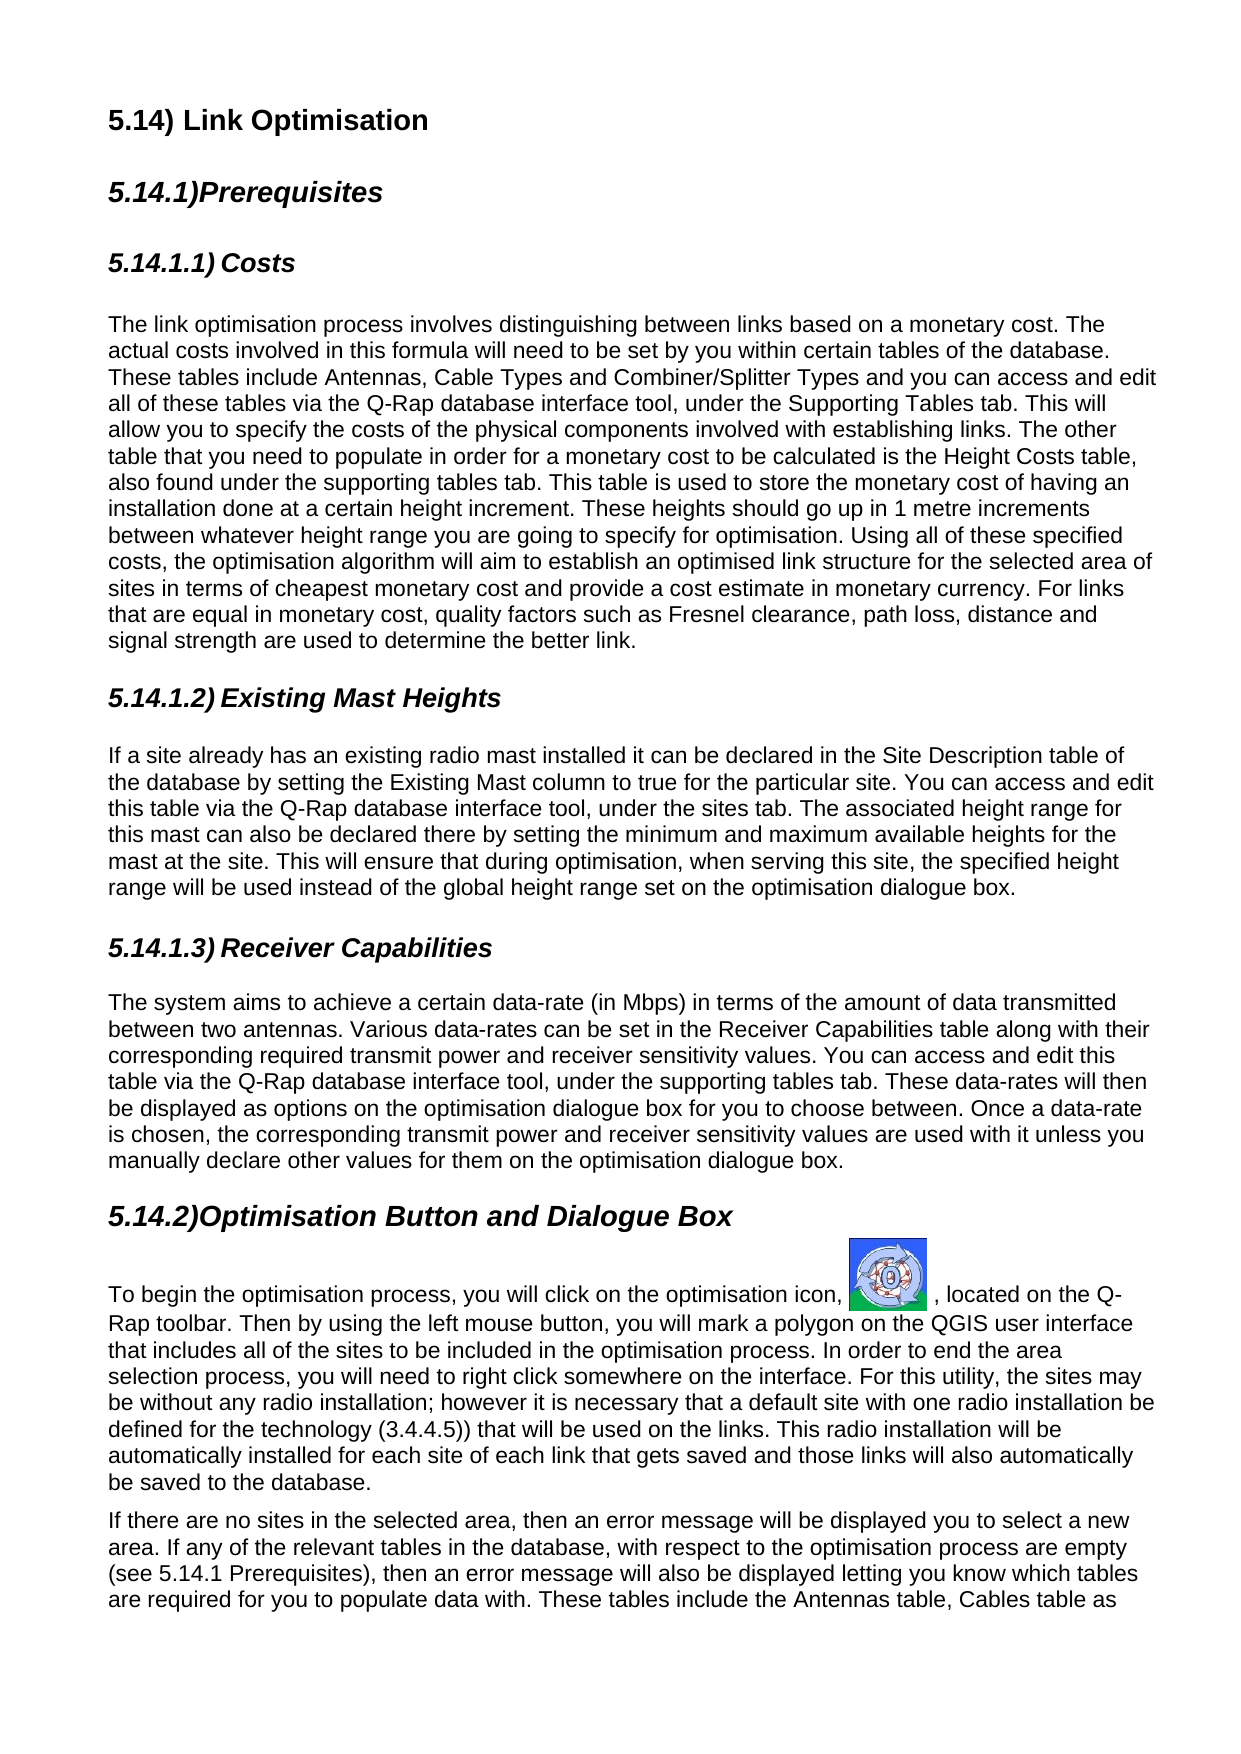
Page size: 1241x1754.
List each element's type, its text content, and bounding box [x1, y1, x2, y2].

subtitle Existing Mast Heights [108, 682, 1156, 713]
subtitle Optimisation Button and Dialogue Box [108, 1199, 1156, 1232]
text If there are no sites in the selected area, then an error message will be displayed you to select a new area. If any of the relevant tables in the database, with respect to the optimisation process are empty (see 5.14.1 Prerequisites), then an error message will also be displayed letting you know which tables are required for you to populate data with. These tables include the Antennas table, Cables table as [108, 1507, 1156, 1613]
text To begin the optimisation process, you will click on the optimisation icon, , located on the Q-Rap toolbar. Then by using the left mouse button, you will mark a polygon on the QGIS user interface that includes all of the sites to be included in the optimisation process. In order to end the area selection process, you will need to right click somewhere on the interface. For this utility, the sites may be without any radio installation; however it is necessary that a default site with one radio installation be defined for the technology (3.4.4.5) that will be used on the links. This radio installation will be automatically installed for each site of each link that gets saved and those links will also automatically be saved to the database. [108, 1238, 1156, 1495]
text The system aims to achieve a certain data-rate (in Mbps) in terms of the amount of data transmitted between two antennas. Various data-rates can be set in the Receiver Capabilities table along with their corresponding required transmit power and receiver sensitivity values. You can access and edit this table via the Q-Rap database interface tool, under the supporting tables tab. These data-rates will then be displayed as options on the optimisation dialogue box for you to choose between. Once a data-rate is chosen, the corresponding transmit power and receiver sensitivity values are used with it unless you manually declare other values for them on the optimisation dialogue box. [108, 989, 1156, 1174]
picture [849, 1238, 927, 1311]
subtitle Prerequisites [108, 175, 1156, 209]
text The link optimisation process involves distinguishing between links based on a monetary cost. The actual costs involved in this formula will need to be set by you within certain tables of the database. These tables include Antennas, Cable Types and Combiner/Splitter Types and you can access and edit all of these tables via the Q-Rap database interface tool, under the Supporting Tables tab. This will allow you to specify the costs of the physical components involved with establishing links. The other table that you need to populate in order for a monetary cost to be calculated is the Height Costs table, also found under the supporting tables tab. This table is used to store the monetary cost of having an installation done at a certain height increment. These heights should go up in 1 metre increments between whatever height range you are going to specify for optimisation. Using all of these specified costs, the optimisation algorithm will aim to establish an optimised link structure for the selected area of sites in terms of cheapest monetary cost and provide a cost estimate in monetary currency. For links that are equal in monetary cost, quality factors such as Fresnel clearance, path loss, distance and signal strength are used to determine the better link. [108, 311, 1156, 653]
subtitle Link Optimisation [108, 103, 1156, 137]
text If a site already has an existing radio mast installed it can be declared in the Site Description table of the database by setting the Existing Mast column to true for the particular site. You can access and edit this table via the Q-Rap database interface tool, under the sites tab. The associated height range for this mast can also be declared there by setting the minimum and maximum available heights for the mast at the site. This will ensure that during optimisation, when serving this site, the specified height range will be used instead of the global height range set on the optimisation dialogue box. [108, 742, 1156, 900]
subtitle Costs [108, 247, 1156, 278]
subtitle Receiver Capabilities [108, 932, 1156, 963]
